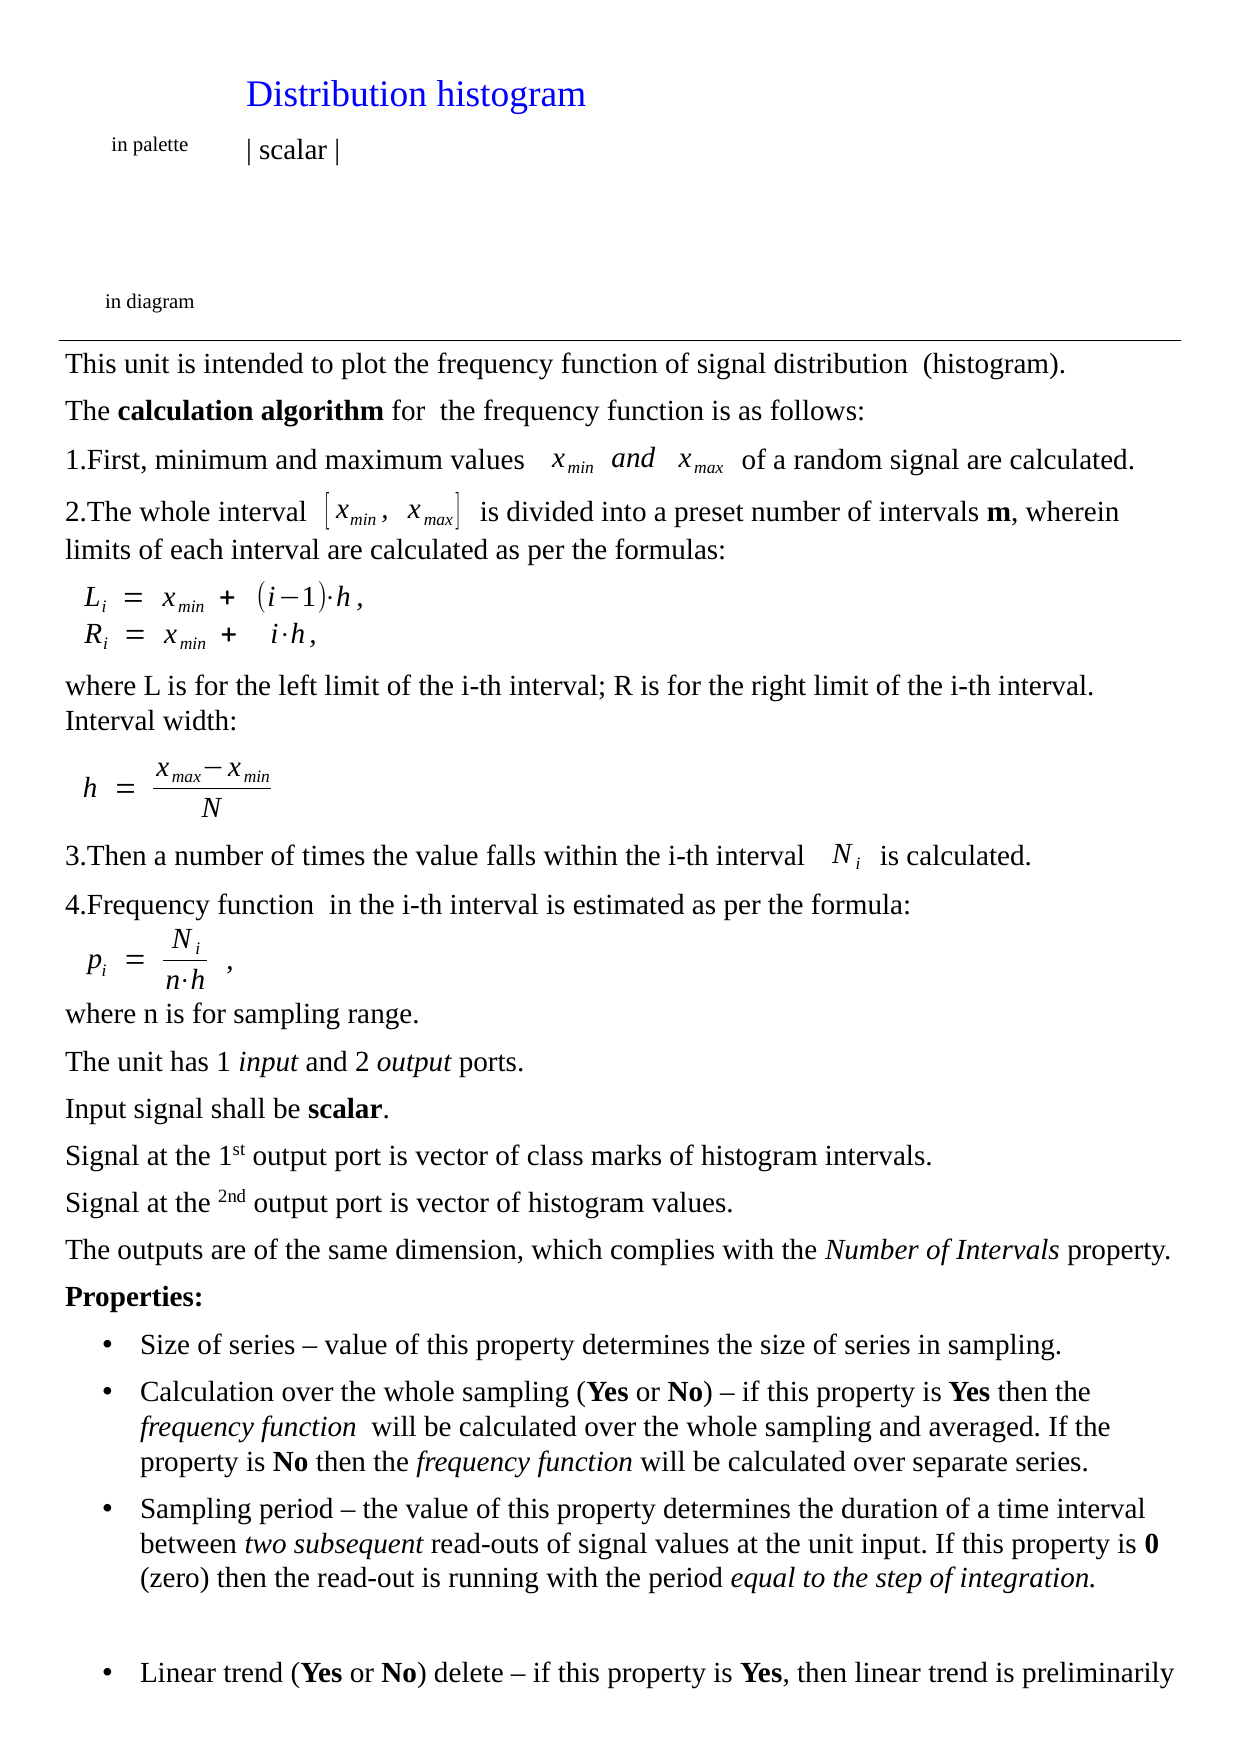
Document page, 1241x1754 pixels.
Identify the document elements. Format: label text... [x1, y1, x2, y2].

table_cell [240, 283, 1181, 340]
table_header [59, 59, 240, 127]
table_cell in diagram [59, 283, 240, 340]
table_header Distribution histogram [240, 59, 1181, 127]
table_cell [240, 184, 1181, 283]
table_cell [59, 184, 240, 283]
table_cell in palette [59, 127, 240, 184]
table_cell This unit is intended to plot the frequency function of signal distribution (histogram). The calculation algorithm for the frequency function is as follows: First, minimum and maximum values of a random signal are calculated. The whole intervalis divided into a preset number of intervals m, wherein limits of each interval are calculated as per the formulas: where L is for the left limit of the i-th interval; R is for the right limit of the i-th interval. Interval width: Then a number of times the value falls within the i-th interval is calculated. Frequency function in the i-th interval is estimated as per the formula: , where n is for sampling range. The unit has 1 input and 2 output ports. Input signal shall be scalar. Signal at the 1st output port is vector of class marks of histogram intervals. Signal at the 2nd output port is vector of histogram values. The outputs are of the same dimension, which complies with the Number of Intervals property. Properties: Size of series – value of this property determines the size of series in sampling. Calculation over the whole sampling (Yes or No) – if this property is Yes then the frequency function will be calculated over the whole sampling and averaged. If the property is No then the frequency function will be calculated over separate series. Sampling period – the value of this property determines the duration of a time interval between two subsequent read-outs of signal values at the unit input. If this property is 0 (zero) then the read-out is running with the period equal to the step of integration. Linear trend (Yes or No) delete – if this property is Yes, then linear trend is preliminarily subtracted from the array of accumulated input signal values. Lower limit – the value of this property determines the left limit position, when plotting the histogram. Upper limit - the value of this property determines the right limit position, when plotting the histogram. Number of intervals – the value of this property determines the number of partition intervals m, when plotting a frequency function graph. Calculate limits automatically (Yes or No) – if this property is Yes then limits of histogram intervals will be automatically calculated as per the first series, and the limits of the intervals will not be further changed. If this property is No then the limits of the intervals will be calculated as per the Lower Limit and Upper Limit properties. Displayed value (Relative number for falling within, Absolute number for falling within, Absolute frequency function, Relative frequency function) – name of options determines a type of a histogram to be calculated. If Absolute number for falling within option is selected then the number of values , fallen within the i-th interval, will be displayed. If Relative number for falling within option is selected then relation of the number of values , fallen within the i-th interval, towards sampling size is displayed. If Absolute frequency function option is selected then empiric frequency function value is displayed, where h is for histogram interval width. If option Normalized frequency function is selected then a mean value is subtracted from the initial signal, i.e. the relation of interval class mark coordinate to mean-square deviation – at the first output port, and the product of absolute frequency function by mean-square deviation – at the second output port. [59, 341, 1181, 1694]
table_cell | scalar | [240, 127, 1181, 184]
